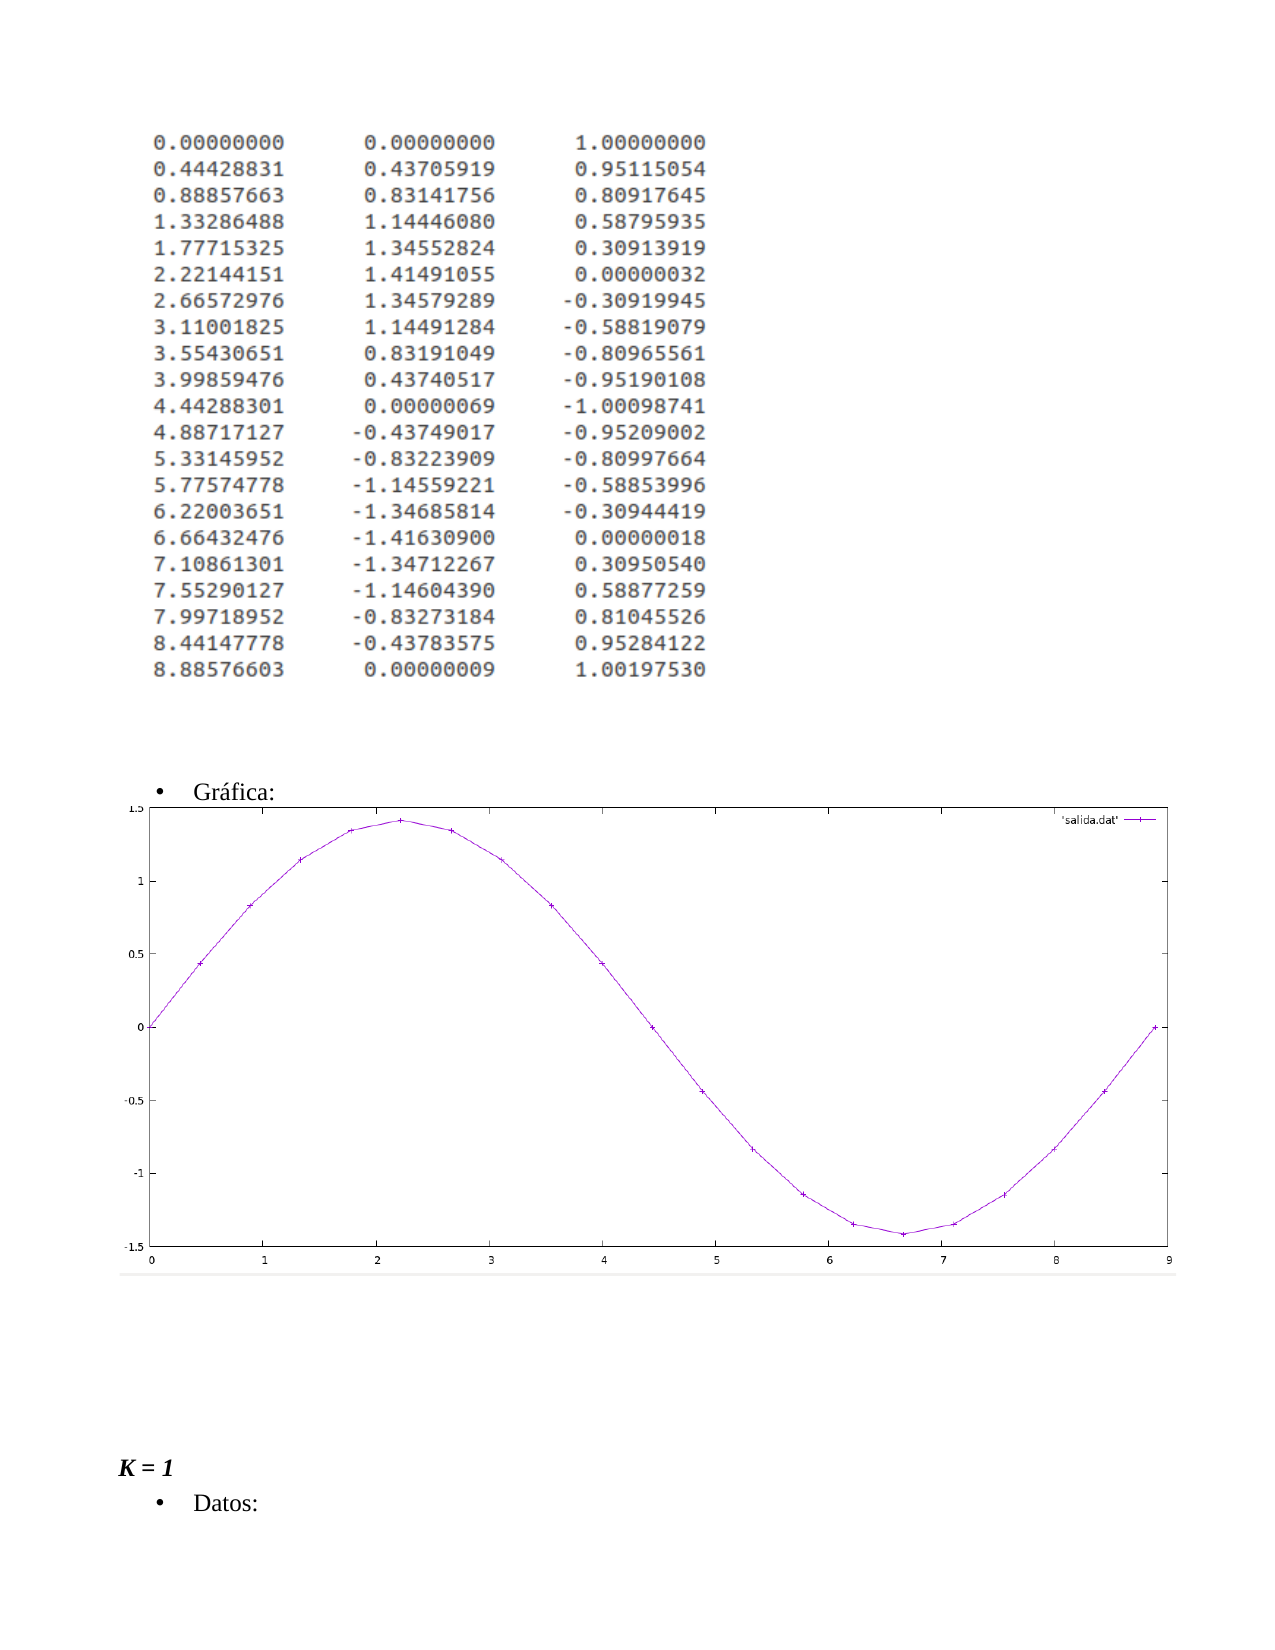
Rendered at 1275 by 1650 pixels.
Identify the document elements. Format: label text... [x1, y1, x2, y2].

picture [119, 806, 1177, 1276]
text K = 1 [118, 1453, 1157, 1482]
picture [424, 128, 747, 703]
list Datos: [156, 1488, 1157, 1516]
list Gráfica: [156, 777, 1157, 806]
